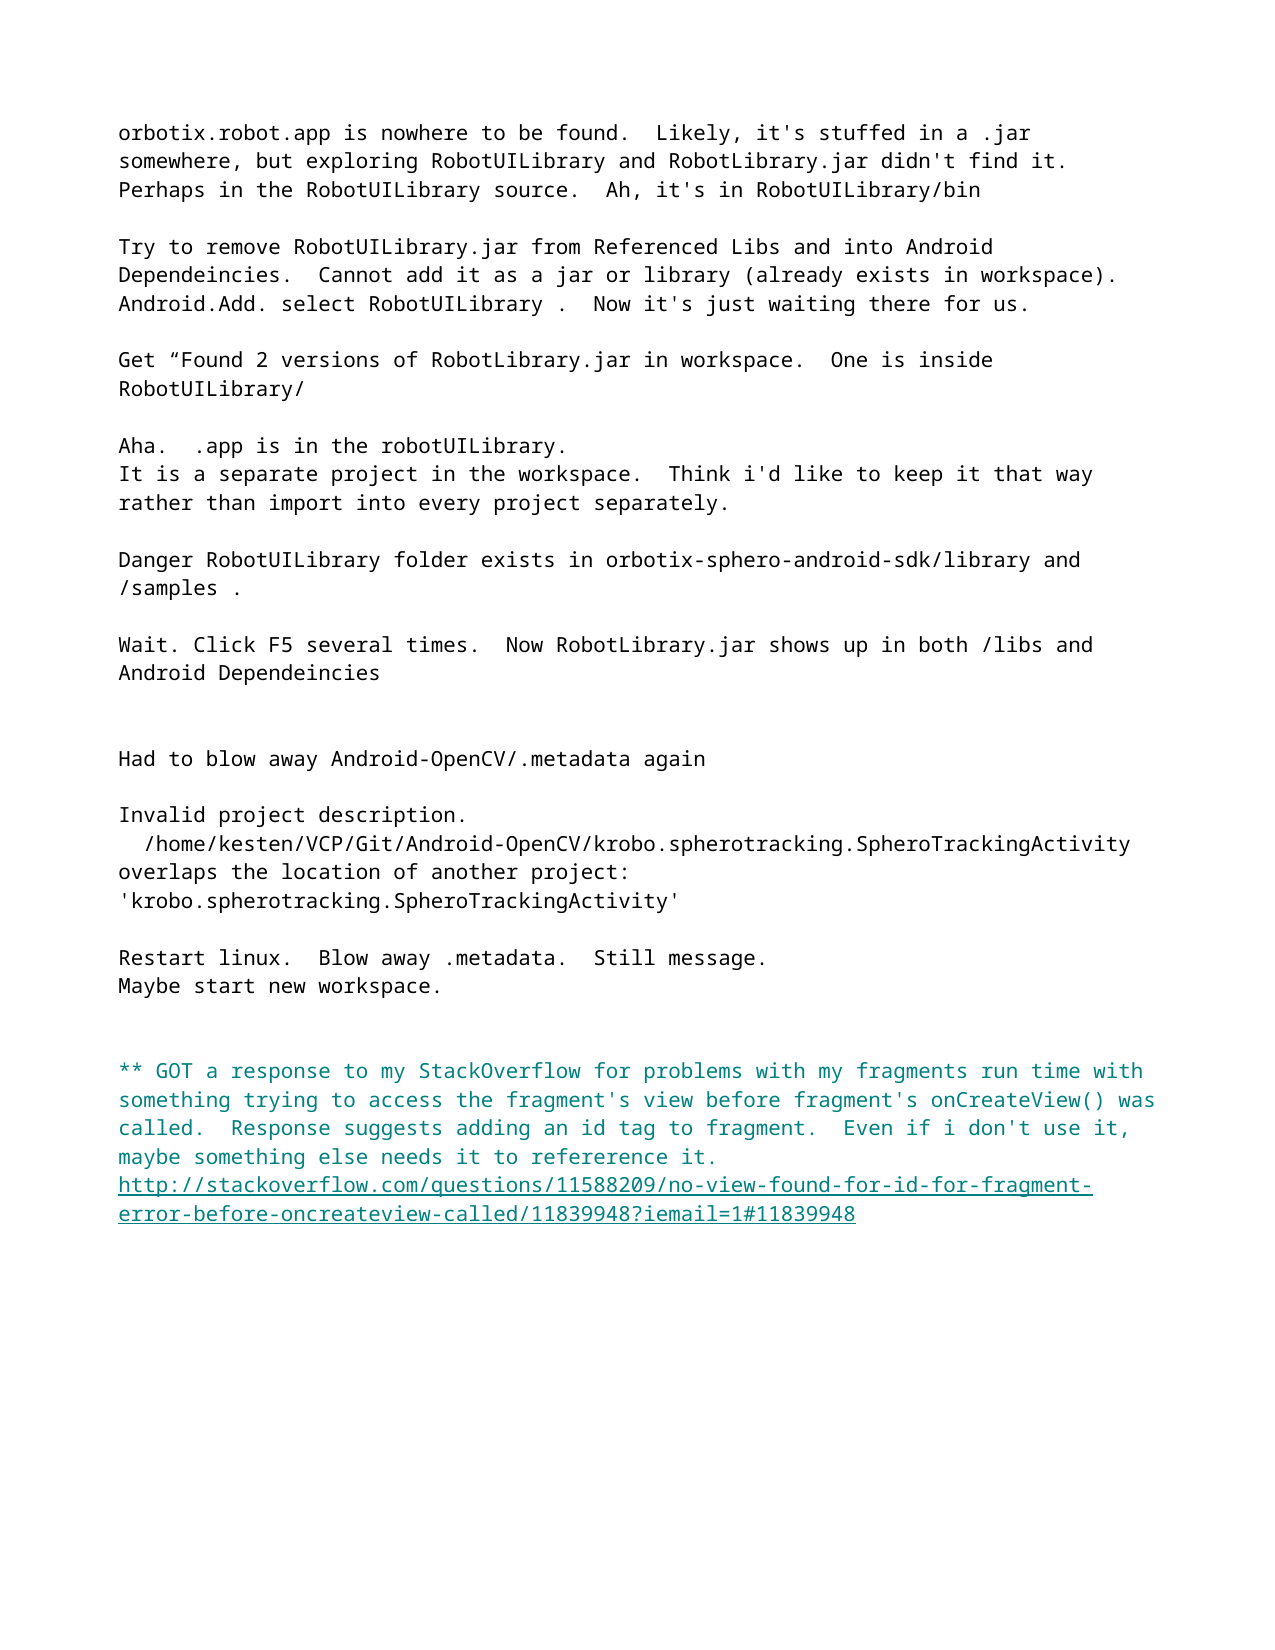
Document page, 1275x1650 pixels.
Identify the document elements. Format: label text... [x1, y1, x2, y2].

text Wait. Click F5 several times. Now RobotLibrary.jar shows up in both /libs and Android Dependeincies [118, 630, 1157, 687]
text Invalid project description. [118, 801, 1157, 829]
text Danger RobotUILibrary folder exists in orbotix-sphero-android-sdk/library and /samples . [118, 545, 1157, 602]
text Aha. .app is in the robotUILibrary. [118, 431, 1157, 459]
text Android.Add. select RobotUILibrary . Now it's just waiting there for us. [118, 289, 1157, 317]
text ** GOT a response to my StackOverflow for problems with my fragments run time with something trying to access the fragment's view before fragment's onCreateView() was called. Response suggests adding an id tag to fragment. Even if i don't use it, maybe something else needs it to refererence it. [118, 1057, 1157, 1170]
text Restart linux. Blow away .metadata. Still message. [118, 943, 1157, 971]
text http://stackoverflow.com/questions/11588209/no-view-found-for-id-for-fragment-error-before-oncreateview-called/11839948?iemail=1#11839948 [118, 1170, 1157, 1227]
text Had to blow away Android-OpenCV/.metadata again [118, 744, 1157, 772]
text Maybe start new workspace. [118, 971, 1157, 1000]
text /home/kesten/VCP/Git/Android-OpenCV/krobo.spherotracking.SpheroTrackingActivity overlaps the location of another project: 'krobo.spherotracking.SpheroTrackingActivity' [118, 829, 1157, 914]
text orbotix.robot.app is nowhere to be found. Likely, it's stuffed in a .jar somewhere, but exploring RobotUILibrary and RobotLibrary.jar didn't find it. Perhaps in the RobotUILibrary source. Ah, it's in RobotUILibrary/bin [118, 118, 1157, 203]
text Try to remove RobotUILibrary.jar from Referenced Libs and into Android Dependeincies. Cannot add it as a jar or library (already exists in workspace). [118, 232, 1157, 289]
text Get “Found 2 versions of RobotLibrary.jar in workspace. One is inside RobotUILibrary/ [118, 346, 1157, 402]
text It is a separate project in the workspace. Think i'd like to keep it that way rather than import into every project separately. [118, 459, 1157, 516]
